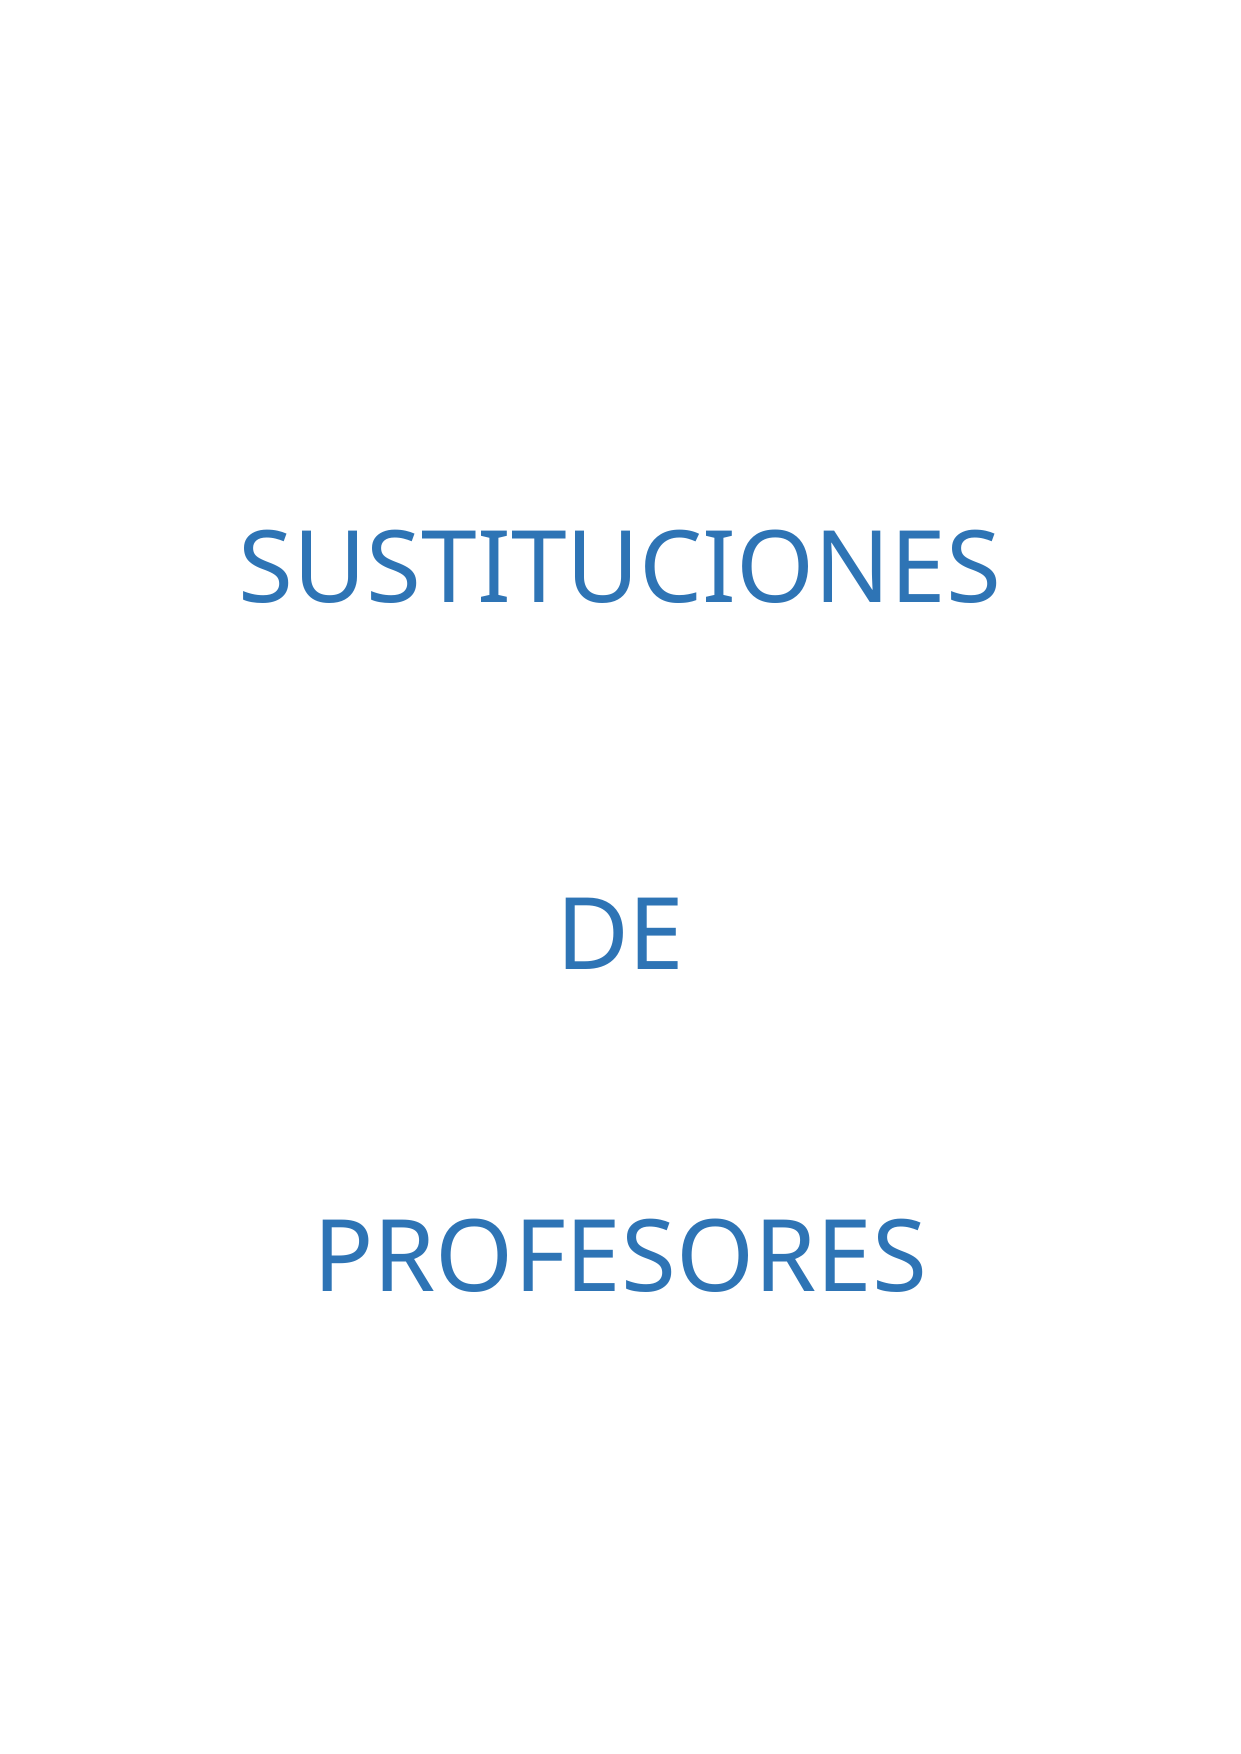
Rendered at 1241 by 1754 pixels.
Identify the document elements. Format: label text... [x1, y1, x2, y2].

subtitle DE [177, 862, 1063, 998]
subtitle PROFESORES [177, 1185, 1063, 1321]
subtitle SUSTITUCIONES [177, 495, 1063, 631]
